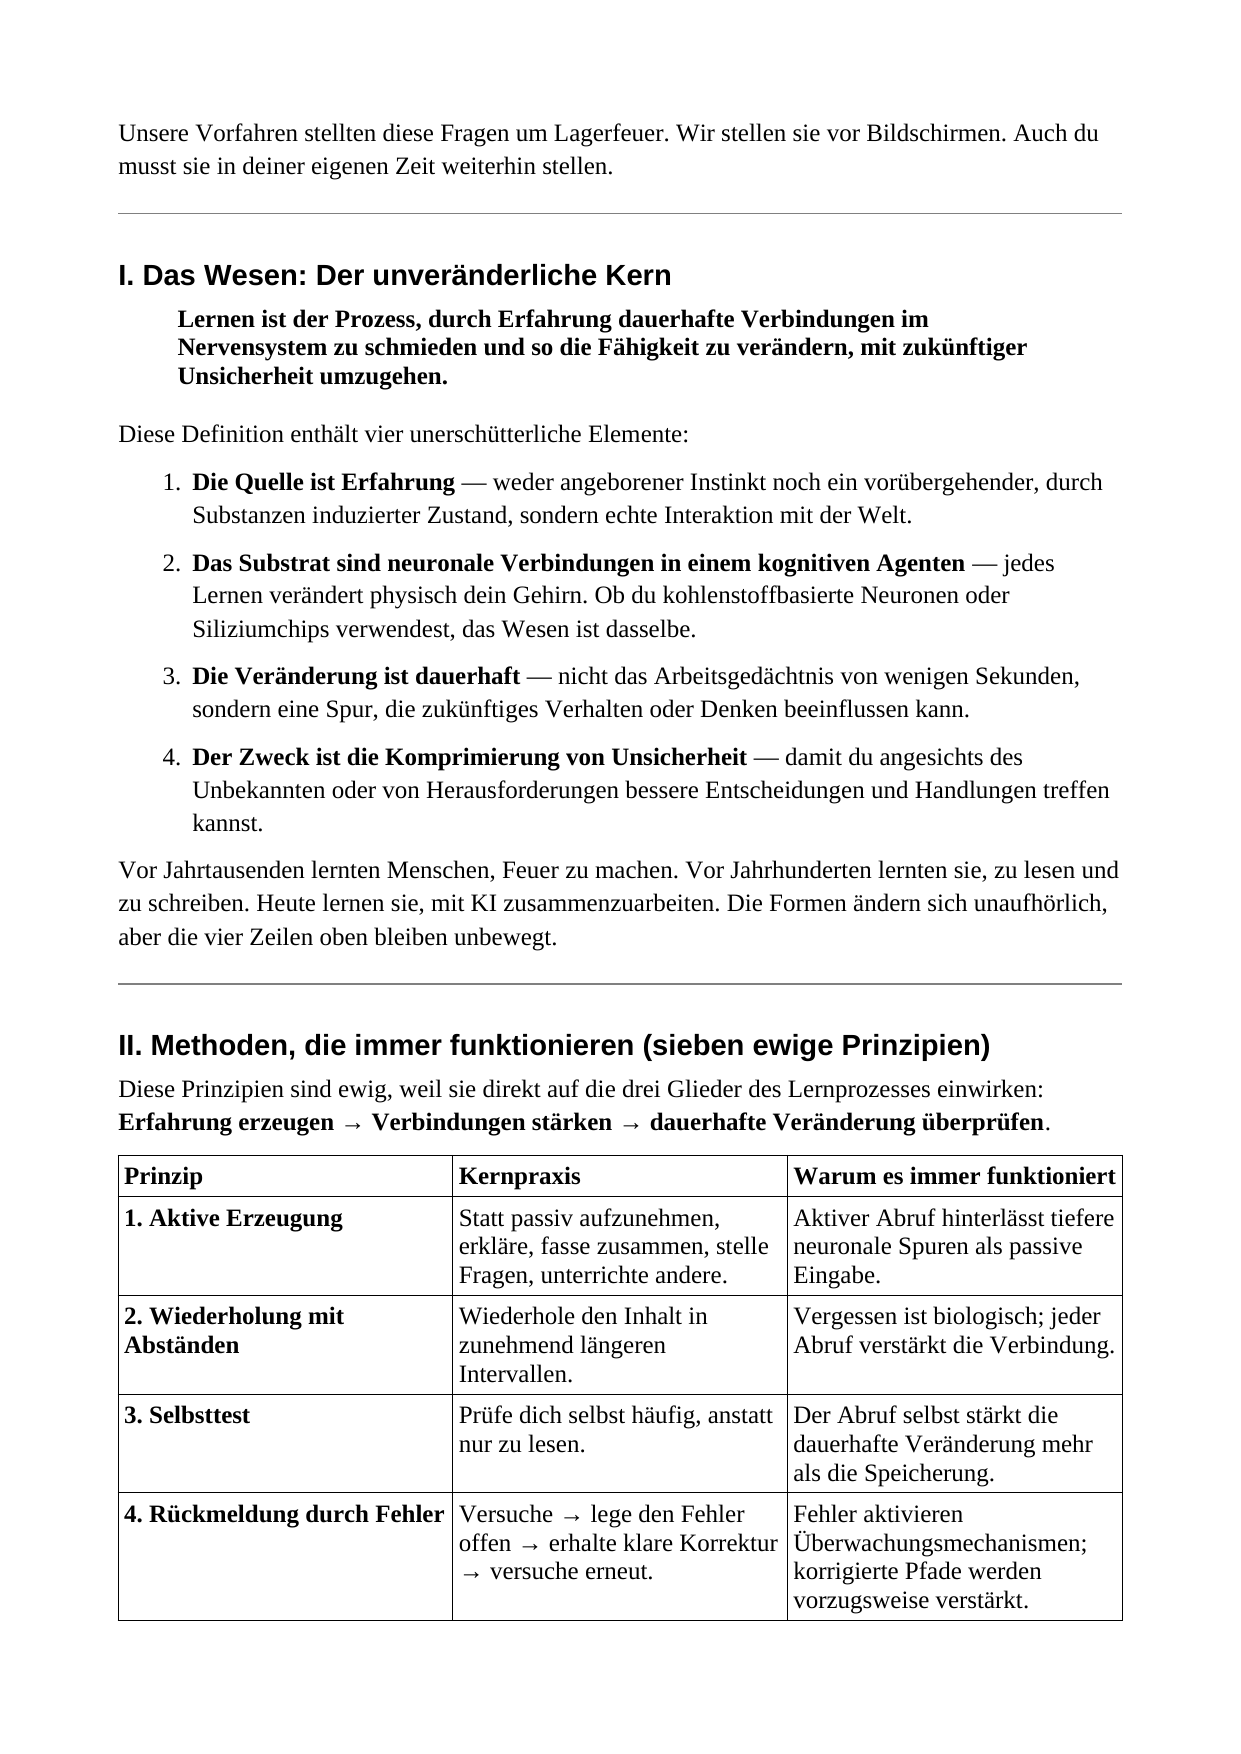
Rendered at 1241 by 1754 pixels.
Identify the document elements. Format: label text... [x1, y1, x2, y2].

table_cell Statt passiv aufzunehmen, erkläre, fasse zusammen, stelle Fragen, unterrichte andere. [453, 1197, 787, 1295]
table_cell Wiederhole den Inhalt in zunehmend längeren Intervallen. [453, 1296, 787, 1393]
table_cell Der Abruf selbst stärkt die dauerhafte Veränderung mehr als die Speicherung. [788, 1395, 1122, 1492]
subtitle I. Das Wesen: Der unveränderliche Kern [118, 258, 1122, 291]
table_cell Prüfe dich selbst häufig, anstatt nur zu lesen. [453, 1395, 787, 1492]
list Die Quelle ist Erfahrung — weder angeborener Instinkt noch ein vorübergehender, durch Substanzen induzierter Zustand, sondern echte Interaktion mit der Welt. [162, 467, 1122, 529]
table_cell 4. Rückmeldung durch Fehler [119, 1493, 452, 1620]
table_cell 2. Wiederholung mit Abständen [119, 1296, 452, 1393]
list Der Zweck ist die Komprimierung von Unsicherheit — damit du angesichts des Unbekannten oder von Herausforderungen bessere Entscheidungen und Handlungen treffen kannst. [162, 742, 1122, 837]
list Die Veränderung ist dauerhaft — nicht das Arbeitsgedächtnis von wenigen Sekunden, sondern eine Spur, die zukünftiges Verhalten oder Denken beeinflussen kann. [162, 661, 1122, 723]
table_header Warum es immer funktioniert [788, 1156, 1122, 1196]
table_header Kernpraxis [453, 1156, 787, 1196]
text Diese Definition enthält vier unerschütterliche Elemente: [118, 419, 1122, 448]
table_cell Aktiver Abruf hinterlässt tiefere neuronale Spuren als passive Eingabe. [788, 1197, 1122, 1295]
table_cell 3. Selbsttest [119, 1395, 452, 1492]
text Vor Jahrtausenden lernten Menschen, Feuer zu machen. Vor Jahrhunderten lernten sie, zu lesen und zu schreiben. Heute lernen sie, mit KI zusammenzuarbeiten. Die Formen ändern sich unaufhörlich, aber die vier Zeilen oben bleiben unbewegt. [118, 856, 1122, 950]
table_cell Versuche → lege den Fehler offen → erhalte klare Korrektur → versuche erneut. [453, 1493, 787, 1620]
list Das Substrat sind neuronale Verbindungen in einem kognitiven Agenten — jedes Lernen verändert physisch dein Gehirn. Ob du kohlenstoffbasierte Neuronen oder Siliziumchips verwendest, das Wesen ist dasselbe. [162, 548, 1122, 642]
table_cell Vergessen ist biologisch; jeder Abruf verstärkt die Verbindung. [788, 1296, 1122, 1393]
text Unsere Vorfahren stellten diese Fragen um Lagerfeuer. Wir stellen sie vor Bildschirmen. Auch du musst sie in deiner eigenen Zeit weiterhin stellen. [118, 118, 1122, 180]
subtitle II. Methoden, die immer funktionieren (sieben ewige Prinzipien) [118, 1028, 1122, 1062]
text Diese Prinzipien sind ewig, weil sie direkt auf die drei Glieder des Lernprozesses einwirken: Erfahrung erzeugen → Verbindungen stärken → dauerhafte Veränderung überprüfen. [118, 1074, 1122, 1136]
table_cell 1. Aktive Erzeugung [119, 1197, 452, 1295]
table_cell Fehler aktivieren Überwachungsmechanismen; korrigierte Pfade werden vorzugsweise verstärkt. [788, 1493, 1122, 1620]
text Lernen ist der Prozess, durch Erfahrung dauerhafte Verbindungen im Nervensystem zu schmieden und so die Fähigkeit zu verändern, mit zukünftiger Unsicherheit umzugehen. [177, 304, 1063, 390]
table_header Prinzip [119, 1156, 452, 1196]
